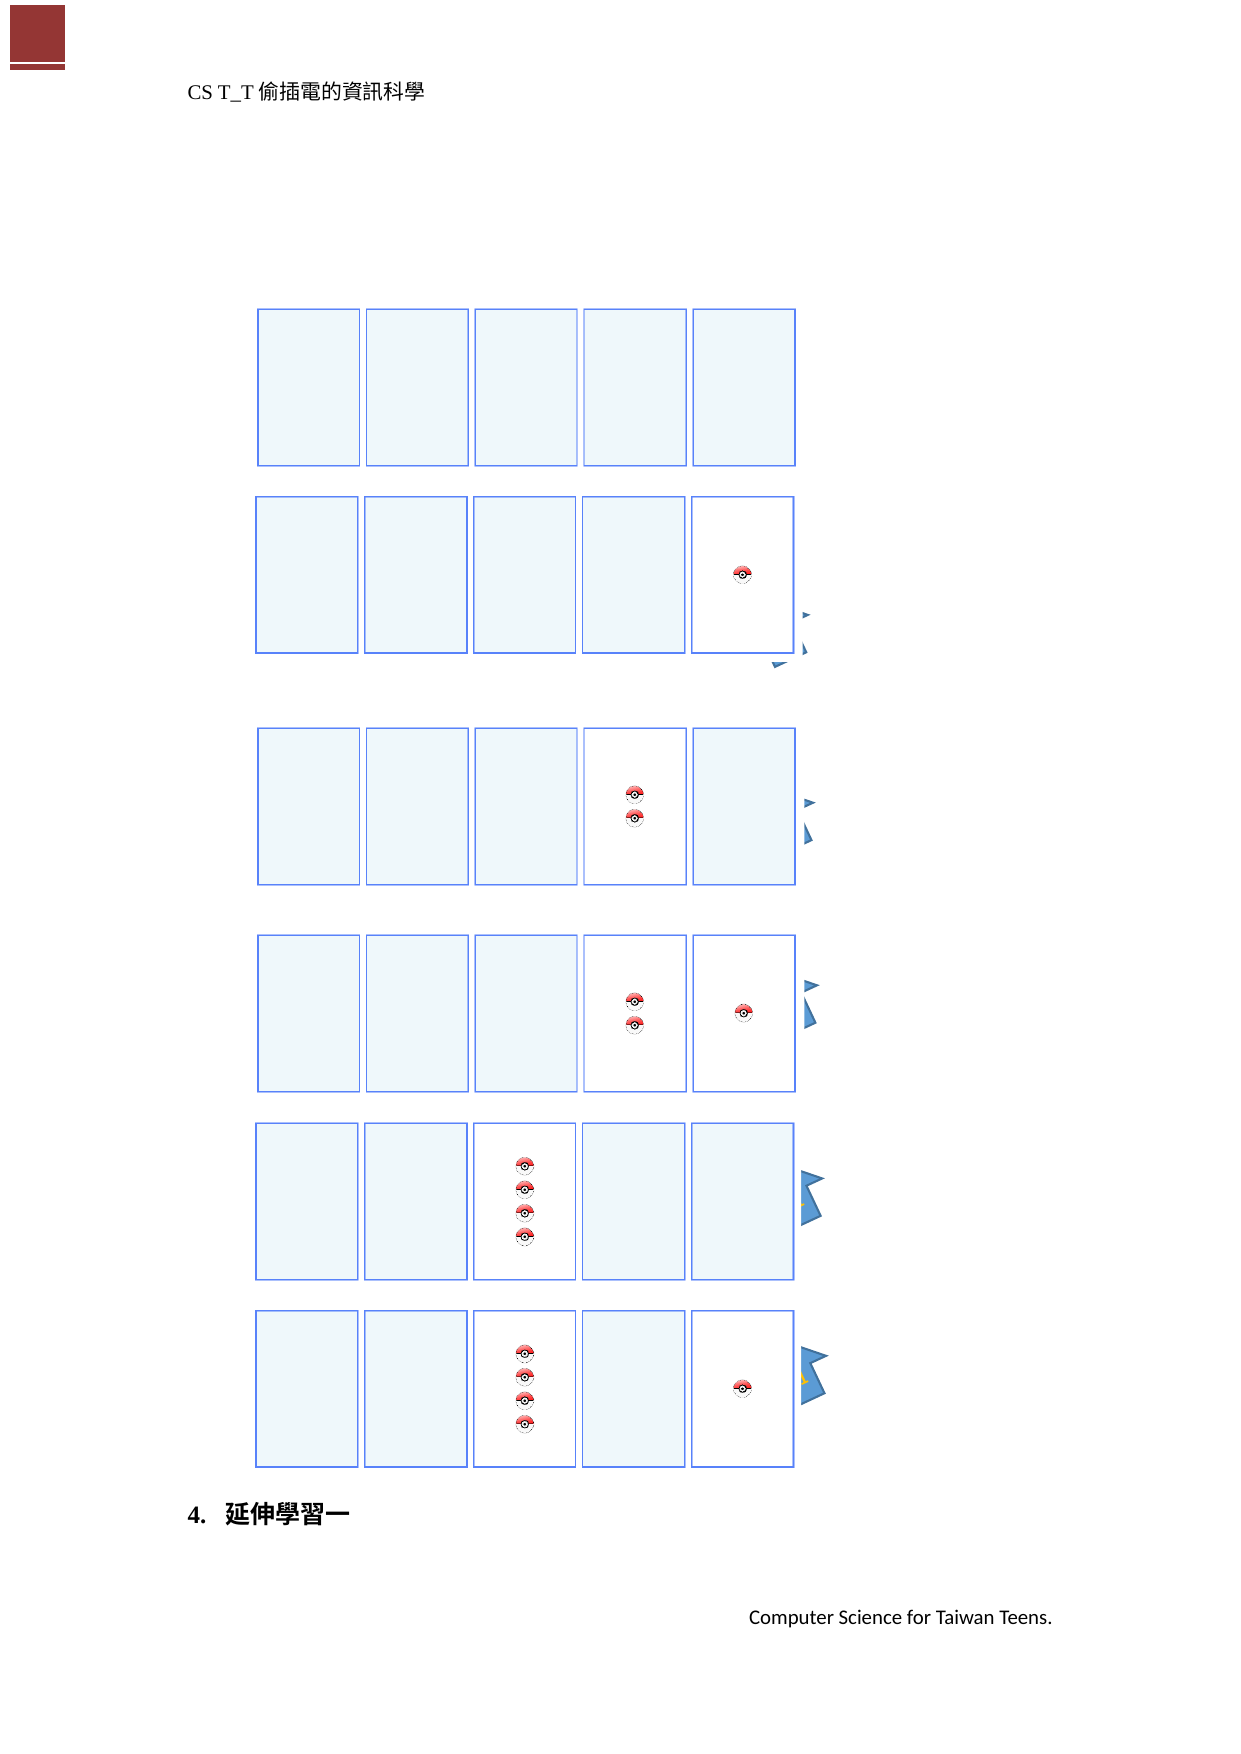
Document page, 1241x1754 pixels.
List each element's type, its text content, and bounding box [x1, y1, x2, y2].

list 延伸學習一 [187, 1471, 1053, 1533]
